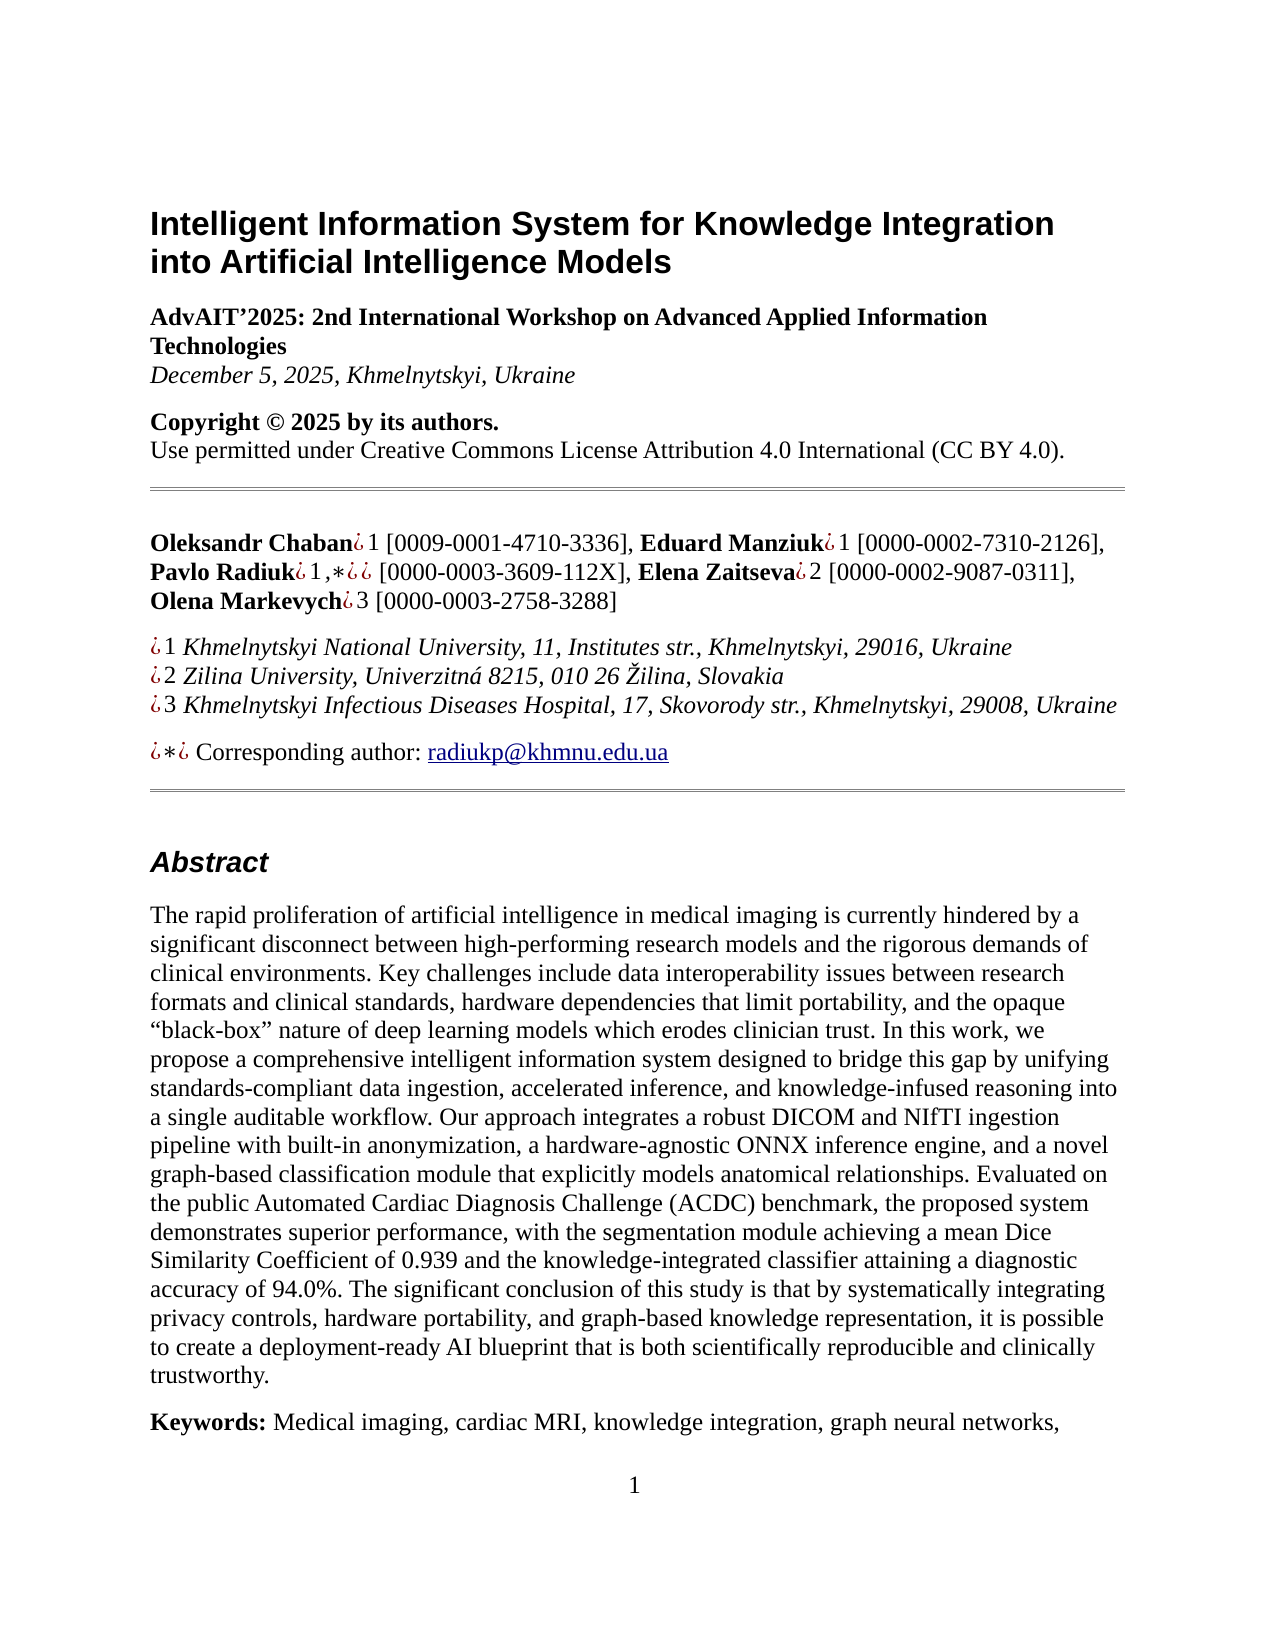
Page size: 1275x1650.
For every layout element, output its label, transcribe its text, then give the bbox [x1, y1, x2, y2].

subtitle Intelligent Information System for Knowledge Integration into Artificial Intelligence Models [150, 204, 1125, 281]
text Copyright © 2025 by its authors. Use permitted under Creative Commons License Attribution 4.0 International (CC BY 4.0). [150, 407, 1125, 464]
text AdvAIT’2025: 2nd International Workshop on Advanced Applied Information Technologies December 5, 2025, Khmelnytskyi, Ukraine [150, 302, 1125, 389]
text Keywords: Medical imaging, cardiac MRI, knowledge integration, graph neural networks, [150, 1407, 1125, 1436]
text Khmelnytskyi National University, 11, Institutes str., Khmelnytskyi, 29016, Ukraine Zilina University, Univerzitná 8215, 010 26 Žilina, Slovakia Khmelnytskyi Infectious Diseases Hospital, 17, Skovorody str., Khmelnytskyi, 29008, Ukraine [150, 632, 1125, 719]
text Oleksandr Chaban [0009-0001-4710-3336], Eduard Manziuk [0000-0002-7310-2126], Pavlo Radiuk [0000-0003-3609-112X], Elena Zaitseva [0000-0002-9087-0311], Olena Markevych [0000-0003-2758-3288] [150, 528, 1125, 614]
subtitle Abstract [150, 845, 1125, 879]
text Corresponding author: radiukp@khmnu.edu.ua [150, 737, 1125, 765]
text The rapid proliferation of artificial intelligence in medical imaging is currently hindered by a significant disconnect between high-performing research models and the rigorous demands of clinical environments. Key challenges include data interoperability issues between research formats and clinical standards, hardware dependencies that limit portability, and the opaque “black-box” nature of deep learning models which erodes clinician trust. In this work, we propose a comprehensive intelligent information system designed to bridge this gap by unifying standards-compliant data ingestion, accelerated inference, and knowledge-infused reasoning into a single auditable workflow. Our approach integrates a robust DICOM and NIfTI ingestion pipeline with built-in anonymization, a hardware-agnostic ONNX inference engine, and a novel graph-based classification module that explicitly models anatomical relationships. Evaluated on the public Automated Cardiac Diagnosis Challenge (ACDC) benchmark, the proposed system demonstrates superior performance, with the segmentation module achieving a mean Dice Similarity Coefficient of 0.939 and the knowledge-integrated classifier attaining a diagnostic accuracy of 94.0%. The significant conclusion of this study is that by systematically integrating privacy controls, hardware portability, and graph-based knowledge representation, it is possible to create a deployment-ready AI blueprint that is both scientifically reproducible and clinically trustworthy. [150, 900, 1125, 1389]
